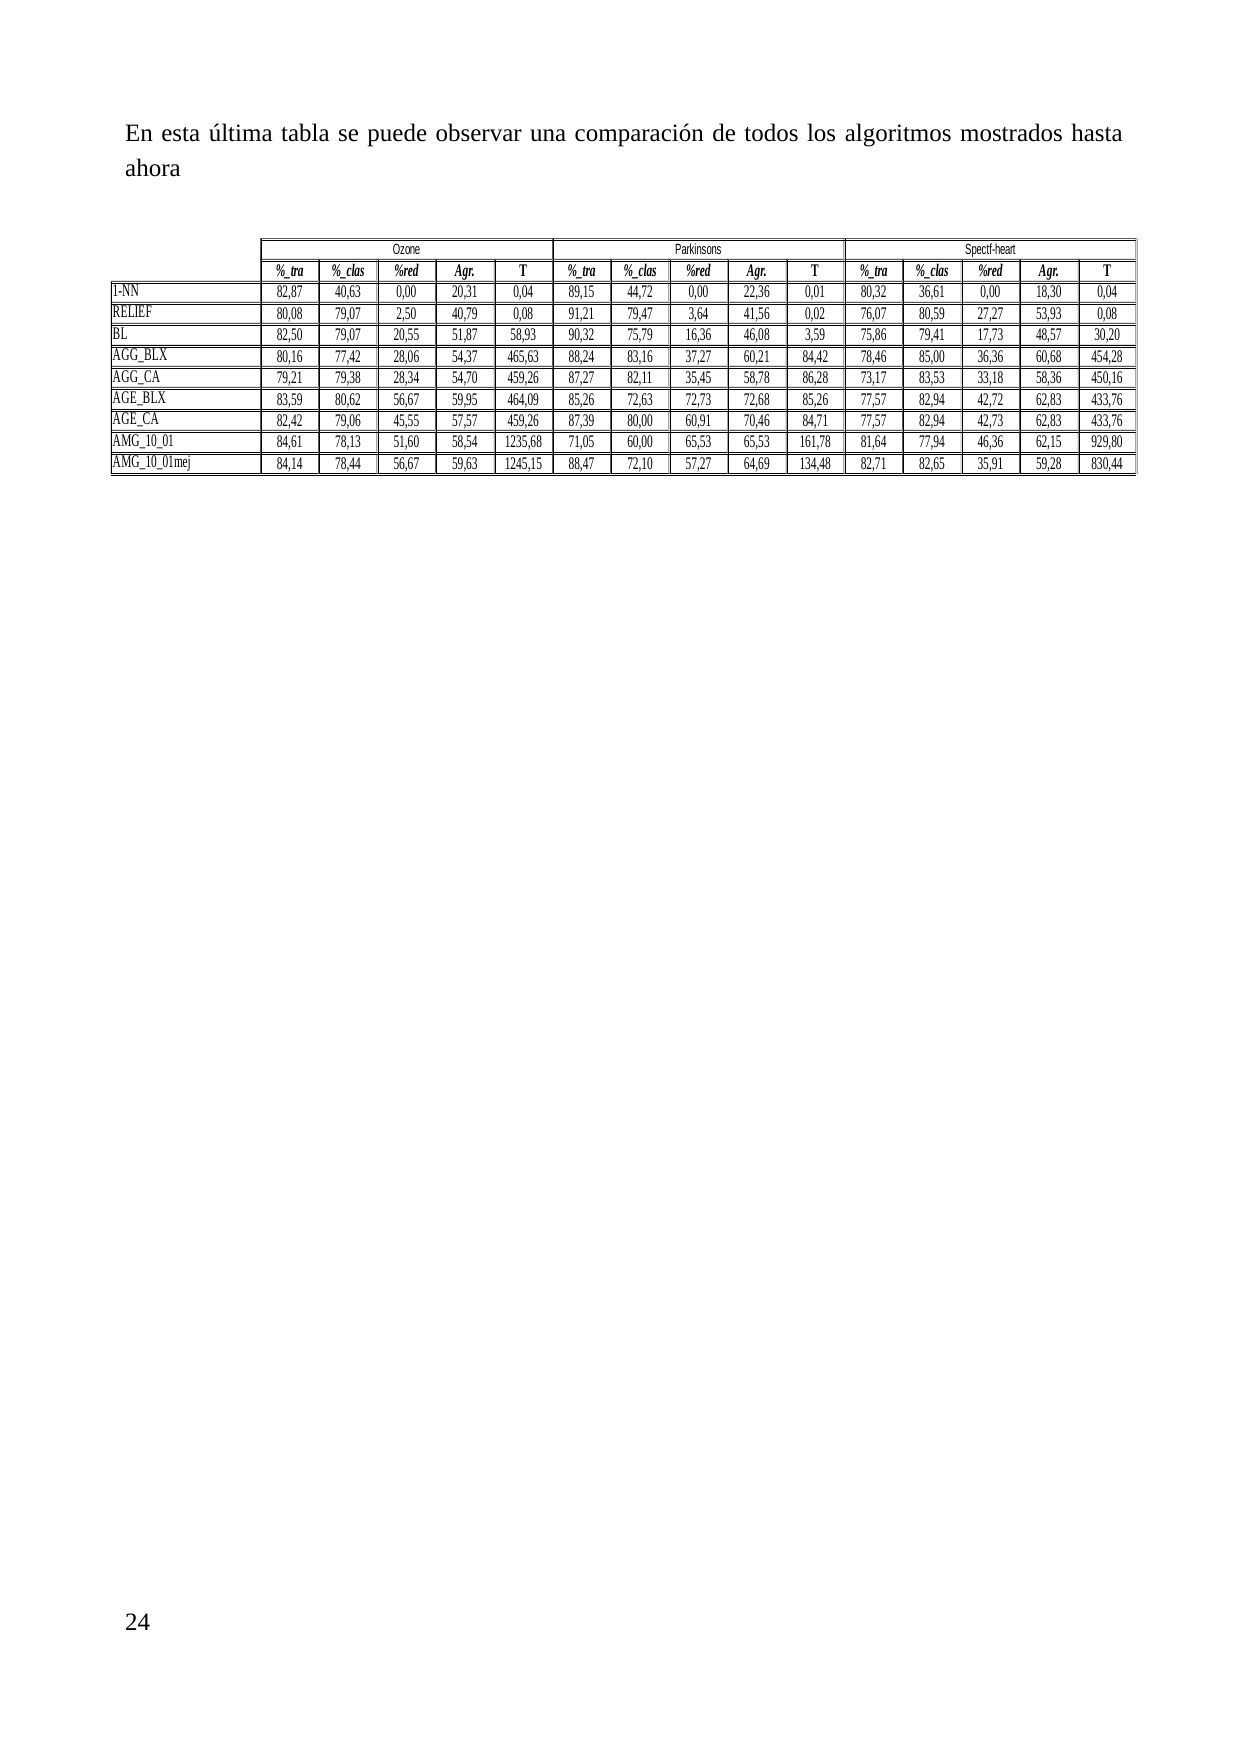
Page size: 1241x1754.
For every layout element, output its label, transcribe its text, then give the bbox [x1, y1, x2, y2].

text En esta última tabla se puede observar una comparación de todos los algoritmos mostrados hasta ahora [125, 118, 1123, 181]
